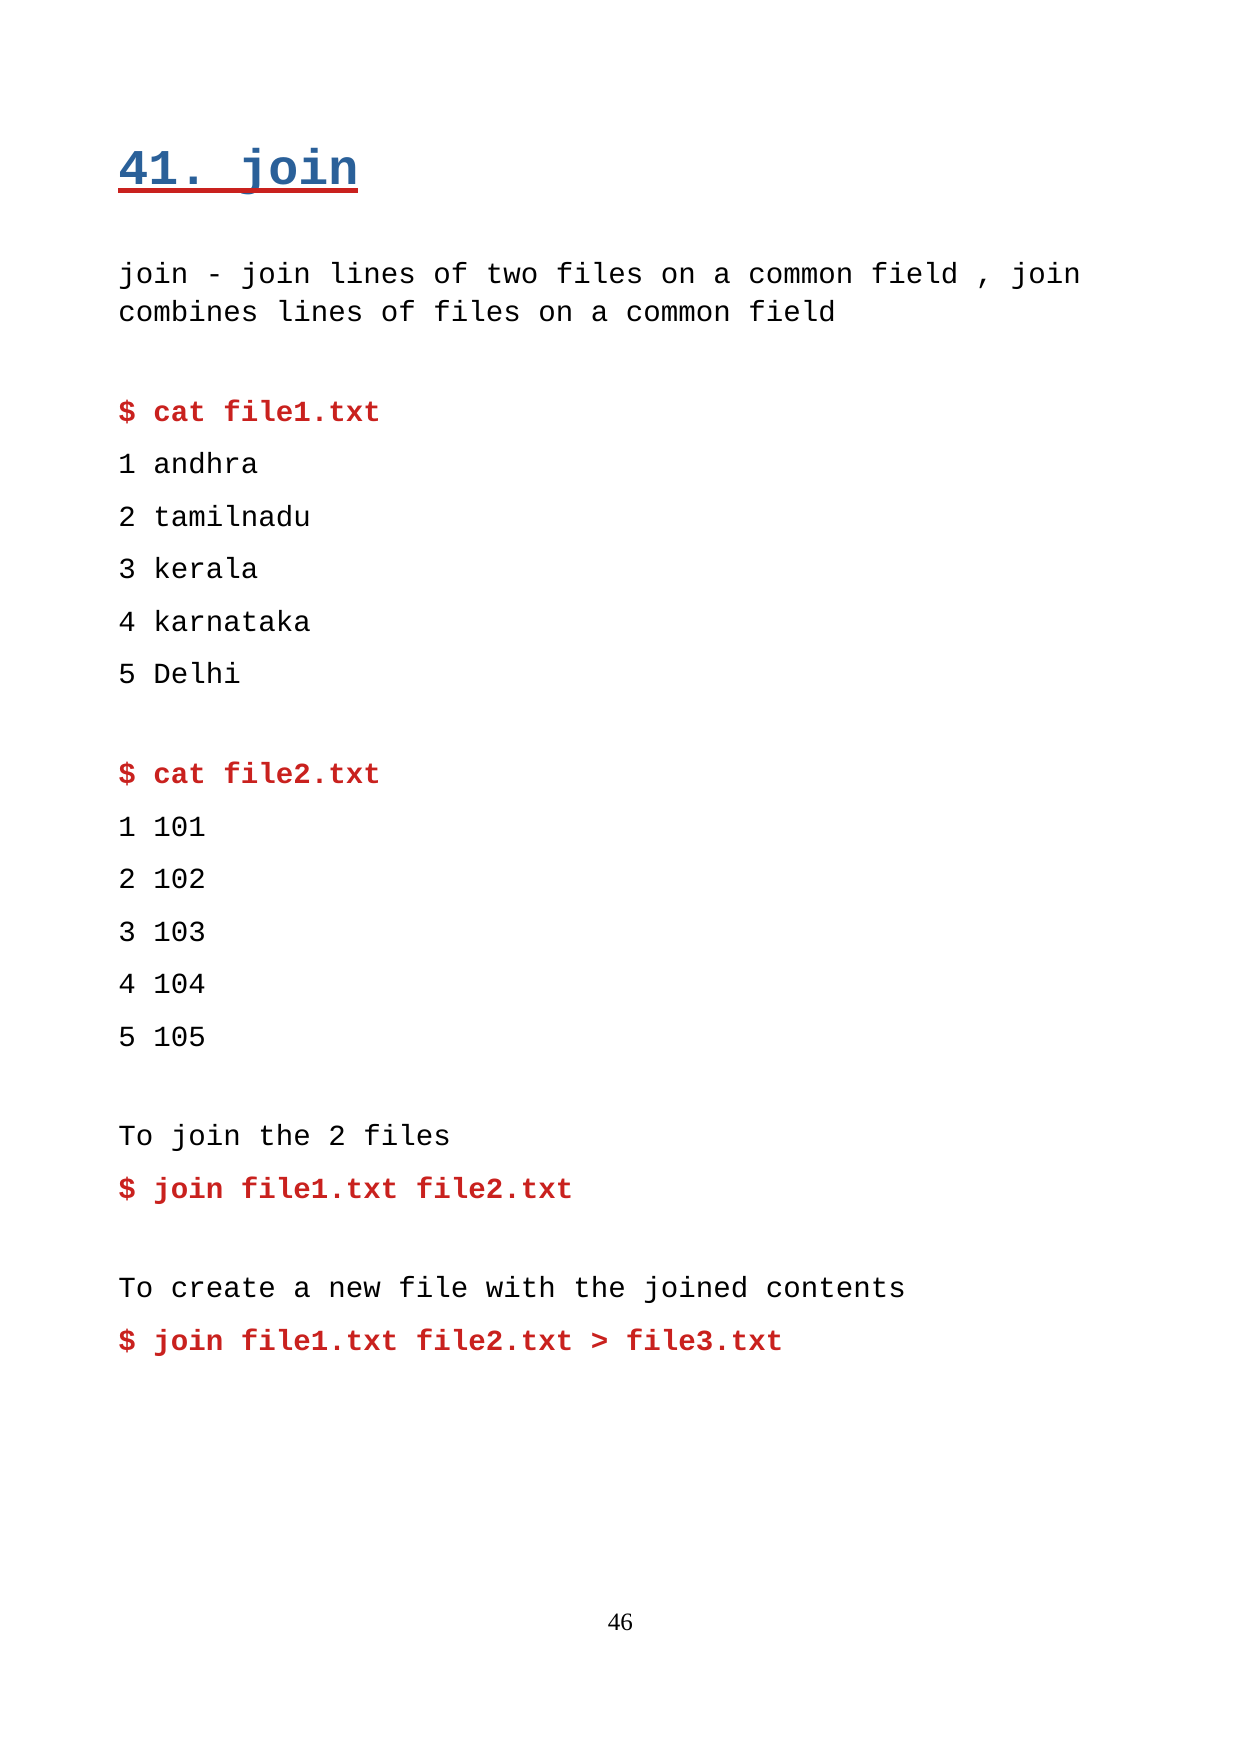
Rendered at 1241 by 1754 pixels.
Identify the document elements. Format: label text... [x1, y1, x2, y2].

text join - join lines of two files on a common field , join combines lines of files on a common field [118, 259, 1122, 330]
text 5 Delhi [118, 659, 1122, 693]
subtitle 41. join [118, 143, 1122, 200]
text 3 kerala [118, 554, 1122, 588]
text 1 andhra [118, 449, 1122, 483]
text $ join file1.txt file2.txt [118, 1174, 1122, 1207]
text 3 103 [118, 917, 1122, 950]
text 5 105 [118, 1022, 1122, 1055]
text To join the 2 files [118, 1121, 1122, 1154]
text 1 101 [118, 812, 1122, 845]
text $ cat file2.txt [118, 759, 1122, 792]
text $ join file1.txt file2.txt > file3.txt [118, 1326, 1122, 1359]
text 2 102 [118, 864, 1122, 897]
text To create a new file with the joined contents [118, 1274, 1122, 1307]
text 4 104 [118, 969, 1122, 1002]
text 2 tamilnadu [118, 502, 1122, 535]
text 4 karnataka [118, 607, 1122, 640]
text $ cat file1.txt [118, 397, 1122, 430]
